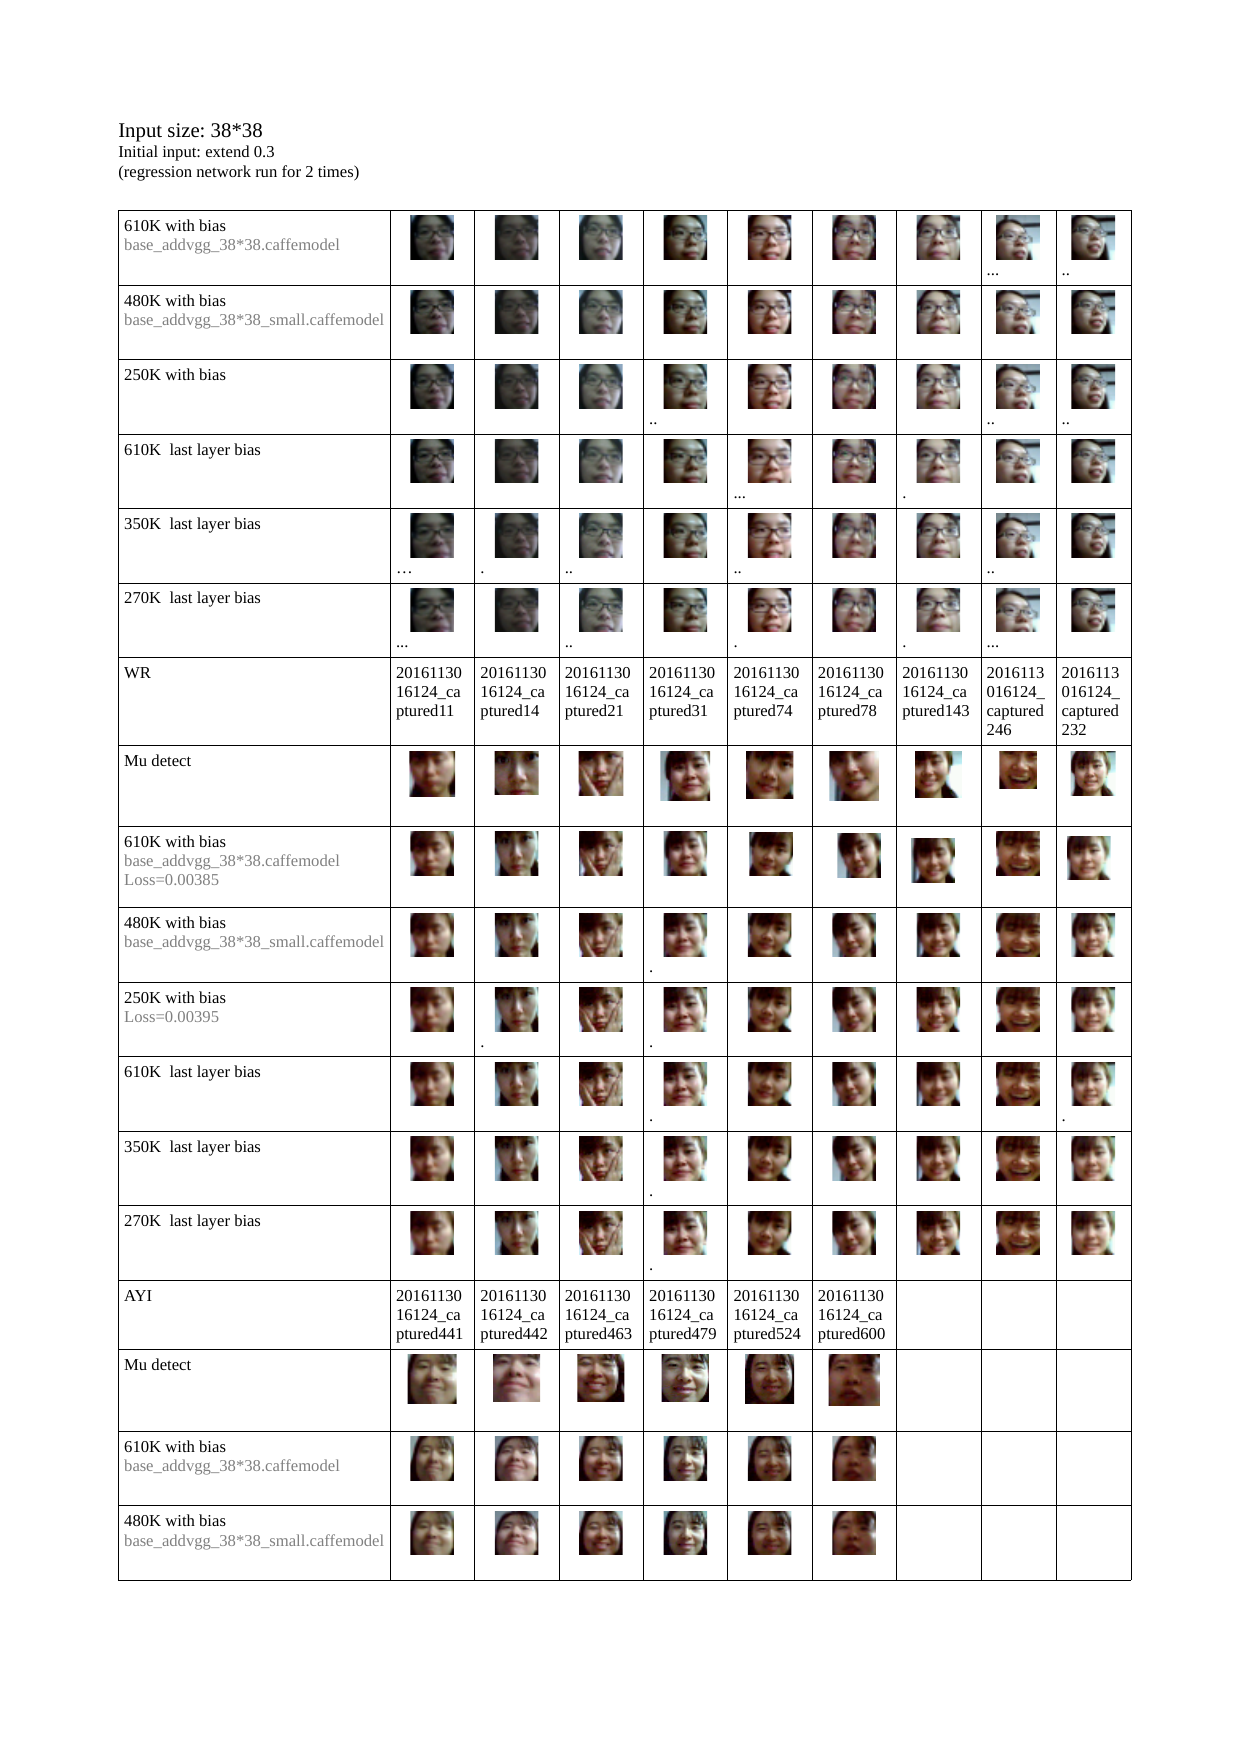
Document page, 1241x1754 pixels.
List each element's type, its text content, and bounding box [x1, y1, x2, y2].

table_cell [560, 1057, 643, 1131]
table_cell . [1057, 1057, 1131, 1131]
table_cell [982, 983, 1056, 1056]
table_cell [728, 983, 812, 1056]
table_cell [391, 1506, 474, 1580]
table_cell [897, 286, 981, 359]
picture [494, 364, 539, 409]
table_cell [391, 908, 474, 982]
picture [410, 513, 454, 558]
table_cell [644, 435, 727, 508]
table_cell ... [391, 584, 474, 657]
table_cell 2016113016124_captured74 [728, 658, 812, 745]
table_cell 610K last layer bias [119, 435, 390, 508]
table_cell [391, 211, 474, 259]
picture [996, 1136, 1040, 1181]
table_cell [982, 1350, 1056, 1431]
table_cell 2016113016124_captured31 [644, 658, 727, 745]
table_cell [475, 435, 559, 508]
table_cell WR [119, 658, 390, 745]
table_cell [982, 286, 1056, 359]
table_cell AYI [119, 1281, 390, 1349]
picture [663, 290, 708, 334]
table_cell [644, 1506, 727, 1580]
picture [494, 913, 539, 957]
table_cell [813, 435, 896, 508]
table_cell 2016113016124_captured524 [728, 1281, 812, 1349]
table_cell 2016113016124_captured143 [897, 658, 981, 745]
picture [494, 1136, 539, 1181]
table_cell [560, 1206, 643, 1280]
table_cell [897, 908, 981, 982]
table_cell [391, 435, 474, 508]
table_cell [391, 746, 474, 826]
table_cell [644, 558, 727, 582]
picture [1071, 1211, 1116, 1255]
table_cell [560, 1432, 643, 1505]
table_cell [1057, 827, 1131, 907]
table_cell [897, 883, 981, 907]
table_cell . [475, 983, 559, 1056]
picture [916, 1211, 961, 1255]
table_cell [813, 908, 896, 982]
table_cell 250K with bias [119, 360, 390, 433]
table_cell [1057, 1432, 1131, 1505]
picture [663, 588, 708, 632]
table_cell [644, 1355, 727, 1431]
table_cell . [728, 584, 812, 657]
picture [661, 1354, 709, 1402]
table_cell [897, 409, 981, 433]
table_cell [391, 509, 474, 557]
table_cell [391, 286, 474, 359]
table_cell [728, 1350, 812, 1354]
picture [916, 215, 961, 260]
table_cell [813, 746, 896, 826]
table_cell [475, 409, 559, 433]
picture [1071, 588, 1116, 632]
table_cell [728, 409, 812, 433]
table_cell [391, 1206, 474, 1280]
table_cell [813, 558, 896, 582]
table_cell [560, 983, 643, 1056]
table_cell [795, 1355, 812, 1403]
table_cell [1057, 584, 1131, 657]
table_cell [982, 1206, 1056, 1280]
table_cell [897, 983, 981, 1056]
picture [494, 439, 539, 483]
picture [410, 1062, 454, 1106]
table_cell [560, 409, 643, 433]
table_cell 350K last layer bias [119, 1132, 390, 1205]
table_cell .. [982, 409, 1056, 433]
table_cell [982, 509, 1056, 557]
picture [828, 1354, 880, 1406]
table_cell [982, 1432, 1056, 1505]
picture [410, 439, 454, 483]
table_cell ... [982, 584, 1056, 657]
table_cell [560, 435, 643, 508]
table_cell [982, 1132, 1056, 1205]
table_cell [1057, 509, 1131, 557]
picture [996, 1062, 1040, 1106]
table_cell [475, 1206, 559, 1280]
picture [916, 913, 961, 957]
table_cell [897, 558, 981, 582]
picture [410, 1436, 454, 1481]
table_cell [813, 286, 896, 359]
picture [832, 1062, 876, 1106]
table_cell [644, 1432, 727, 1505]
picture [747, 215, 792, 260]
table_cell [813, 360, 896, 408]
table_cell [982, 1281, 1056, 1349]
table_cell [897, 1132, 981, 1205]
picture [410, 1136, 454, 1181]
table_cell Mu detect [119, 746, 390, 826]
picture [745, 1354, 795, 1404]
picture [663, 1436, 708, 1481]
table_cell [728, 360, 812, 408]
table_cell [728, 1132, 812, 1205]
table_cell [982, 827, 1056, 907]
picture [832, 439, 876, 483]
picture [579, 588, 623, 632]
table_cell 270K last layer bias [119, 1206, 390, 1280]
table_cell [475, 260, 559, 284]
picture [410, 987, 454, 1032]
picture [832, 913, 876, 957]
table_cell [982, 211, 1056, 259]
picture [663, 513, 708, 558]
table_cell [897, 360, 981, 408]
table_cell [475, 1350, 559, 1354]
picture [663, 1062, 708, 1106]
table_cell [644, 360, 727, 408]
picture [996, 588, 1040, 632]
table_cell [391, 360, 474, 408]
table_cell [813, 509, 896, 557]
picture [494, 751, 539, 795]
table_cell [982, 1057, 1056, 1131]
table_cell .. [644, 409, 727, 433]
picture [579, 290, 623, 334]
picture [996, 913, 1040, 957]
picture [996, 439, 1040, 483]
table_cell [560, 509, 643, 557]
picture [1071, 1136, 1116, 1181]
table_cell [728, 286, 812, 359]
table_cell . [644, 1132, 727, 1205]
table_cell [644, 584, 727, 657]
table_cell [897, 260, 981, 284]
table_cell [728, 908, 812, 982]
picture [832, 215, 876, 260]
picture [749, 832, 793, 876]
picture [660, 751, 711, 801]
picture [410, 364, 454, 409]
picture [410, 1511, 454, 1555]
table_cell [982, 1506, 1056, 1580]
table_cell 2016113016124_captured442 [475, 1281, 559, 1349]
table_cell [475, 584, 559, 657]
picture [1071, 1062, 1116, 1106]
table_cell [982, 908, 1056, 982]
table_cell [1057, 435, 1131, 508]
picture [494, 1436, 539, 1481]
table_cell [728, 1432, 812, 1505]
picture [494, 513, 539, 558]
picture [996, 513, 1040, 558]
picture [1067, 836, 1111, 880]
picture [494, 1062, 539, 1106]
picture [577, 1354, 625, 1402]
picture [494, 831, 539, 876]
table_cell [728, 827, 812, 907]
table_cell [644, 746, 727, 826]
table_cell [644, 260, 727, 284]
table_cell 2016113016124_captured11 [391, 658, 474, 745]
picture [493, 1354, 541, 1402]
picture [494, 1211, 539, 1255]
picture [832, 290, 876, 334]
table_cell [897, 211, 981, 259]
table_cell [391, 1350, 474, 1354]
picture [663, 987, 708, 1032]
table_cell [982, 746, 1056, 788]
table_cell [1057, 1506, 1131, 1580]
picture [663, 364, 708, 409]
picture [663, 1136, 708, 1181]
table_cell [813, 1132, 896, 1205]
table_cell [475, 286, 559, 359]
table_cell [813, 1206, 896, 1280]
picture [410, 290, 454, 334]
picture [915, 751, 962, 798]
picture [410, 913, 454, 957]
table_cell .. [560, 584, 643, 657]
table_cell [644, 286, 727, 359]
picture [996, 1211, 1040, 1255]
picture [1070, 751, 1116, 796]
picture [832, 588, 876, 632]
picture [579, 1211, 623, 1255]
table_cell [813, 1057, 896, 1131]
table_cell [560, 286, 643, 359]
table_cell [897, 746, 981, 826]
table_cell . [644, 1206, 727, 1280]
picture [579, 1511, 623, 1555]
table_cell Mu detect [119, 1350, 390, 1431]
picture [663, 913, 708, 957]
table_cell [644, 509, 727, 557]
table_cell [560, 1355, 643, 1431]
picture [494, 588, 539, 632]
picture [916, 987, 961, 1032]
picture [747, 987, 792, 1032]
table_cell [728, 260, 812, 284]
table_cell [560, 908, 643, 982]
picture [663, 439, 708, 483]
picture [832, 364, 876, 409]
table_cell [897, 1506, 981, 1580]
picture [410, 831, 454, 876]
table_cell 480K with bias base_addvgg_38*38_small.caffemodel [119, 1506, 390, 1580]
picture [747, 1136, 792, 1181]
picture [663, 831, 708, 876]
table_cell [391, 409, 474, 433]
table_cell [475, 908, 559, 982]
table_cell ... [982, 260, 1056, 284]
table_cell [897, 509, 981, 557]
table_cell [813, 1432, 896, 1505]
table_cell [560, 1506, 643, 1580]
picture [832, 987, 876, 1032]
table_cell [560, 211, 643, 259]
picture [996, 215, 1040, 260]
table_cell .. [982, 558, 1056, 582]
table_cell 350K last layer bias [119, 509, 390, 582]
table_cell [560, 1350, 643, 1354]
table_cell [728, 1355, 745, 1403]
picture [916, 588, 961, 632]
picture [996, 831, 1040, 876]
picture [663, 1511, 708, 1555]
picture [747, 364, 792, 409]
picture [494, 1511, 539, 1555]
table_cell [1057, 983, 1131, 1056]
table_cell [391, 827, 474, 907]
picture [1071, 215, 1116, 260]
picture [996, 987, 1040, 1032]
picture [409, 751, 456, 797]
table_cell [560, 827, 643, 907]
picture [663, 215, 708, 260]
table_cell [897, 1206, 981, 1280]
picture [1071, 439, 1116, 483]
table_cell .. [1057, 260, 1131, 284]
picture [747, 1436, 792, 1481]
table_cell [475, 746, 559, 826]
table_cell [1057, 1206, 1131, 1280]
table_cell [644, 211, 727, 259]
table_cell [475, 1132, 559, 1205]
table_cell [1057, 908, 1131, 982]
picture [916, 290, 961, 334]
table_cell [391, 1132, 474, 1205]
picture [579, 1136, 623, 1181]
table_cell [1057, 211, 1131, 259]
table_cell 610K with bias base_addvgg_38*38.caffemodel [119, 1432, 390, 1505]
table_cell [560, 360, 643, 408]
table_cell [728, 1506, 812, 1580]
picture [747, 588, 792, 632]
picture [494, 987, 539, 1032]
picture [579, 513, 623, 558]
table_cell [728, 1206, 812, 1280]
table_cell [813, 260, 896, 284]
table_cell [1057, 1132, 1131, 1205]
table_cell … [391, 558, 474, 582]
table_cell [728, 746, 812, 826]
table_cell 270K last layer bias [119, 584, 390, 657]
table_cell .. [560, 558, 643, 582]
picture [996, 290, 1040, 334]
table_cell [897, 1432, 981, 1505]
table_cell 610K last layer bias [119, 1057, 390, 1131]
picture [579, 831, 623, 876]
picture [579, 439, 623, 483]
table_cell 480K with bias base_addvgg_38*38_small.caffemodel [119, 908, 390, 982]
picture [832, 1436, 876, 1481]
picture [579, 1062, 623, 1106]
table_cell [391, 1057, 474, 1131]
table_cell [813, 1506, 896, 1580]
table_cell [813, 584, 896, 657]
table_cell [391, 260, 474, 284]
table_cell .. [1057, 409, 1131, 433]
table_cell . [644, 983, 727, 1056]
table_cell 2016113016124_captured600 [813, 1281, 896, 1349]
picture [996, 364, 1040, 409]
table_cell 2016113016124_captured441 [391, 1281, 474, 1349]
table_cell 610K with bias base_addvgg_38*38.caffemodel Loss=0.00385 [119, 827, 390, 907]
picture [747, 439, 792, 483]
table_cell 2016113016124_captured232 [1057, 658, 1131, 745]
table_cell [475, 1057, 559, 1131]
table_cell .. [728, 558, 812, 582]
picture [916, 1136, 961, 1181]
table_cell [897, 827, 981, 882]
table_cell [475, 1506, 559, 1580]
picture [832, 513, 876, 558]
picture [832, 1511, 876, 1555]
table_cell . [475, 558, 559, 582]
table_cell . [897, 584, 981, 657]
table_cell . [897, 435, 981, 508]
table_cell 2016113016124_captured479 [644, 1281, 727, 1349]
picture [407, 1354, 457, 1404]
picture [916, 364, 961, 409]
picture [578, 751, 624, 796]
picture [494, 290, 539, 334]
table_cell [391, 1432, 474, 1505]
table_cell [475, 1355, 559, 1431]
picture [837, 833, 881, 878]
table_cell [475, 509, 559, 557]
picture [1071, 290, 1116, 334]
table_cell [391, 983, 474, 1056]
picture [916, 1062, 961, 1106]
picture [832, 1211, 876, 1255]
table_cell 480K with bias base_addvgg_38*38_small.caffemodel [119, 286, 390, 359]
picture [747, 290, 792, 334]
picture [494, 215, 539, 260]
table_cell [982, 360, 1056, 408]
table_cell [1057, 558, 1131, 582]
picture [747, 1511, 792, 1555]
table_cell [728, 1057, 812, 1131]
table_cell [813, 827, 896, 833]
picture [579, 215, 623, 260]
table_cell [897, 1057, 981, 1131]
table_cell 2016113016124_captured463 [560, 1281, 643, 1349]
picture [1071, 513, 1116, 558]
picture [1071, 987, 1116, 1032]
picture [832, 1136, 876, 1181]
table_cell 250K with bias Loss=0.00395 [119, 983, 390, 1056]
picture [1071, 364, 1116, 409]
table_cell [1057, 360, 1131, 408]
table_cell [644, 1350, 727, 1354]
table_cell . [644, 908, 727, 982]
table_cell [560, 260, 643, 284]
table_cell [813, 211, 896, 259]
picture [747, 513, 792, 558]
picture [410, 1211, 454, 1255]
table_cell [728, 509, 812, 557]
table_cell [728, 211, 812, 259]
table_cell [897, 1281, 981, 1349]
table_cell [728, 1404, 812, 1431]
table_cell 2016113016124_captured21 [560, 658, 643, 745]
table_cell [644, 827, 727, 907]
picture [410, 215, 454, 260]
picture [911, 838, 955, 883]
picture [746, 751, 794, 799]
table_cell [813, 834, 896, 907]
picture [747, 913, 792, 957]
table_cell [982, 435, 1056, 508]
table_cell [982, 789, 1056, 826]
picture [829, 751, 879, 801]
table_cell 610K with bias base_addvgg_38*38.caffemodel [119, 211, 390, 284]
table_cell [813, 1350, 896, 1354]
table_cell [475, 827, 559, 907]
table_cell ... [728, 435, 812, 508]
table_cell [391, 1355, 474, 1431]
table_cell 2016113016124_captured246 [982, 658, 1056, 745]
picture [579, 364, 623, 409]
table_cell 2016113016124_captured78 [813, 658, 896, 745]
picture [916, 513, 961, 558]
table_cell [1057, 746, 1131, 826]
table_cell [813, 1355, 896, 1431]
table_cell 2016113016124_captured14 [475, 658, 559, 745]
picture [579, 1436, 623, 1481]
table_cell [560, 746, 643, 826]
table_cell [1057, 1350, 1131, 1431]
table_cell . [644, 1057, 727, 1131]
picture [579, 913, 623, 957]
picture [916, 439, 961, 483]
picture [747, 1211, 792, 1255]
table_cell [560, 1132, 643, 1205]
table_cell [1057, 1281, 1131, 1349]
table_cell [475, 211, 559, 259]
table_cell [813, 409, 896, 433]
table_cell [475, 1432, 559, 1505]
picture [663, 1211, 708, 1255]
table_cell [475, 360, 559, 408]
picture [579, 987, 623, 1032]
table_cell [813, 983, 896, 1056]
table_cell [1057, 286, 1131, 359]
picture [747, 1062, 792, 1106]
picture [999, 751, 1037, 789]
picture [410, 588, 454, 632]
table_cell [897, 1350, 981, 1431]
picture [1071, 913, 1116, 957]
